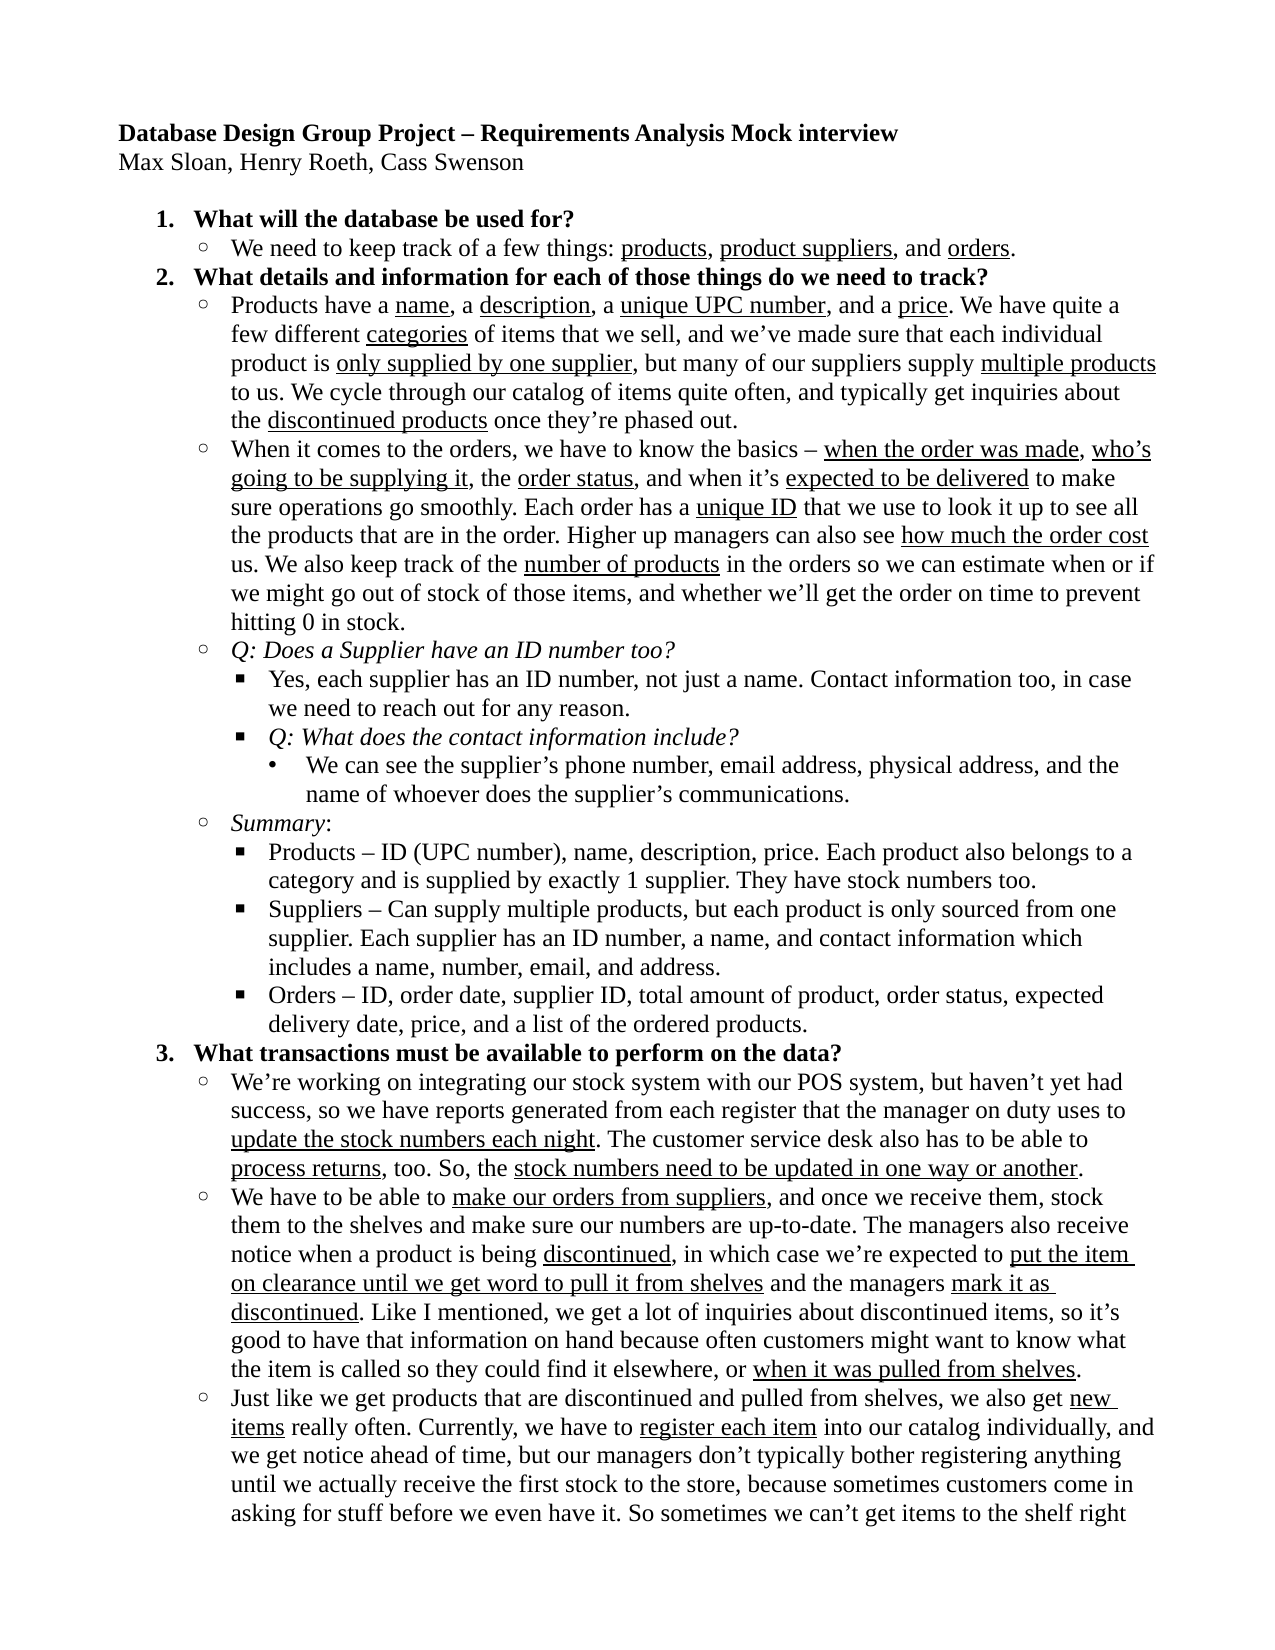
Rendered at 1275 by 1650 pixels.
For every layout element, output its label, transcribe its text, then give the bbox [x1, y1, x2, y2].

list Products have a name, a description, a unique UPC number, and a price. We have quite a few different categories of items that we sell, and we’ve made sure that each individual product is only supplied by one supplier, but many of our suppliers supply multiple products to us. We cycle through our catalog of items quite often, and typically get inquiries about the discontinued products once they’re phased out. [193, 291, 1157, 434]
list Q: What does the contact information include? [231, 722, 1157, 751]
list We’re working on integrating our stock system with our POS system, but haven’t yet had success, so we have reports generated from each register that the manager on duty uses to update the stock numbers each night. The customer service desk also has to be able to process returns, too. So, the stock numbers need to be updated in one way or another. [193, 1067, 1157, 1182]
list Yes, each supplier has an ID number, not just a name. Contact information too, in case we need to reach out for any reason. [231, 664, 1157, 722]
list Just like we get products that are discontinued and pulled from shelves, we also get new items really often. Currently, we have to register each item into our catalog individually, and we get notice ahead of time, but our managers don’t typically bother registering anything until we actually receive the first stock to the store, because sometimes customers come in asking for stuff before we even have it. So sometimes we can’t get items to the shelf right [193, 1383, 1157, 1527]
list When it comes to the orders, we have to know the basics – when the order was made, who’s going to be supplying it, the order status, and when it’s expected to be delivered to make sure operations go smoothly. Each order has a unique ID that we use to look it up to see all the products that are in the order. Higher up managers can also see how much the order cost us. We also keep track of the number of products in the orders so we can estimate when or if we might go out of stock of those items, and whether we’ll get the order on time to prevent hitting 0 in stock. [193, 434, 1157, 636]
list What will the database be used for? [156, 204, 1157, 233]
list Q: Does a Supplier have an ID number too? [193, 636, 1157, 664]
text Database Design Group Project – Requirements Analysis Mock interview [118, 118, 1157, 147]
list Products – ID (UPC number), name, description, price. Each product also belongs to a category and is supplied by exactly 1 supplier. They have stock numbers too. [231, 837, 1157, 894]
list Summary: [193, 808, 1157, 837]
list We need to keep track of a few things: products, product suppliers, and orders. [193, 233, 1157, 262]
list What transactions must be available to perform on the data? [156, 1038, 1157, 1067]
list Orders – ID, order date, supplier ID, total amount of product, order status, expected delivery date, price, and a list of the ordered products. [231, 981, 1157, 1038]
list We have to be able to make our orders from suppliers, and once we receive them, stock them to the shelves and make sure our numbers are up-to-date. The managers also receive notice when a product is being discontinued, in which case we’re expected to put the item on clearance until we get word to pull it from shelves and the managers mark it as discontinued. Like I mentioned, we get a lot of inquiries about discontinued items, so it’s good to have that information on hand because often customers might want to know what the item is called so they could find it elsewhere, or when it was pulled from shelves. [193, 1182, 1157, 1383]
list What details and information for each of those things do we need to track? [156, 262, 1157, 291]
list Suppliers – Can supply multiple products, but each product is only sourced from one supplier. Each supplier has an ID number, a name, and contact information which includes a name, number, email, and address. [231, 894, 1157, 981]
text Max Sloan, Henry Roeth, Cass Swenson [118, 147, 1157, 176]
list We can see the supplier’s phone number, email address, physical address, and the name of whoever does the supplier’s communications. [268, 751, 1157, 808]
